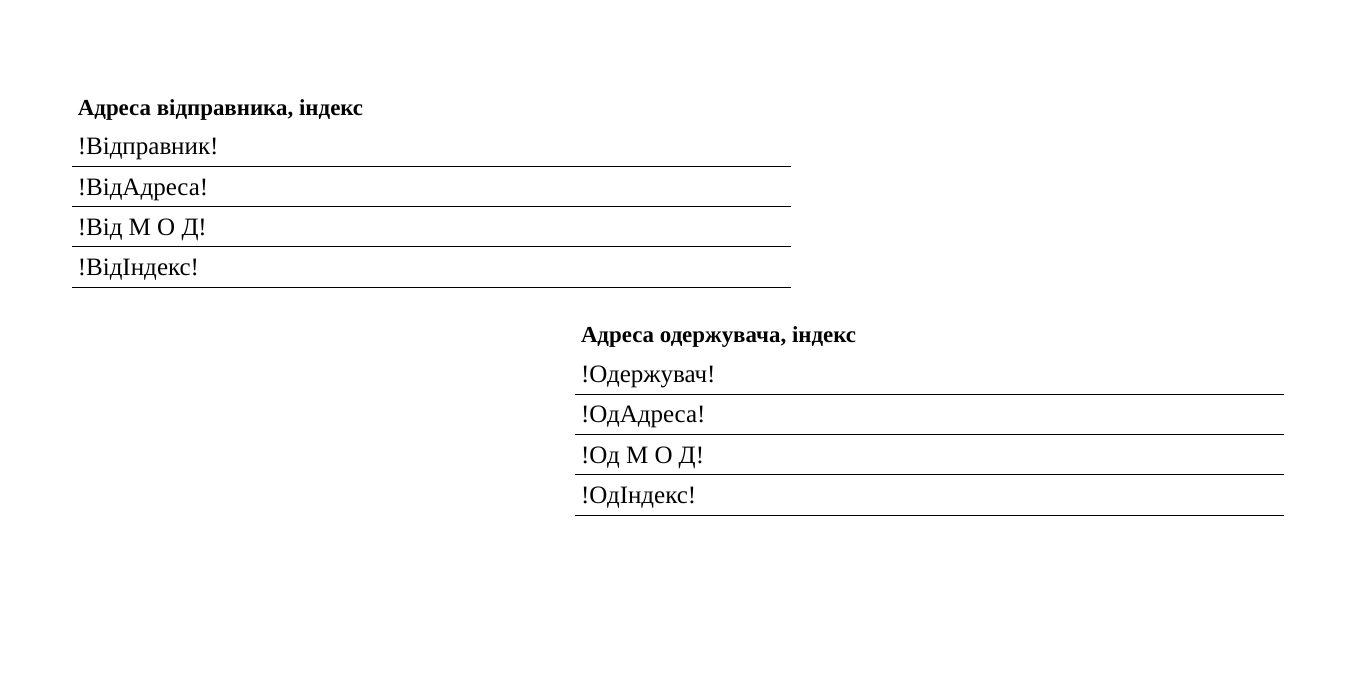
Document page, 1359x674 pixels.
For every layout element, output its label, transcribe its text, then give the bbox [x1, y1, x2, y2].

table_cell !ВідАдреса! [72, 167, 791, 206]
table_cell !ОдАдреса! [575, 395, 1284, 434]
table_cell !Од М О Д! [575, 435, 1284, 474]
table_cell !Відправник! [72, 126, 791, 166]
table_cell !Одержувач! [575, 354, 1284, 394]
table_cell !Від М О Д! [72, 207, 791, 246]
table_header Адреса відправника, індекс [72, 88, 791, 126]
table_cell !ВідІндекс! [72, 247, 791, 287]
table_header Адреса одержувача, індекс [575, 316, 1284, 353]
table_cell !ОдІндекс! [575, 475, 1284, 514]
